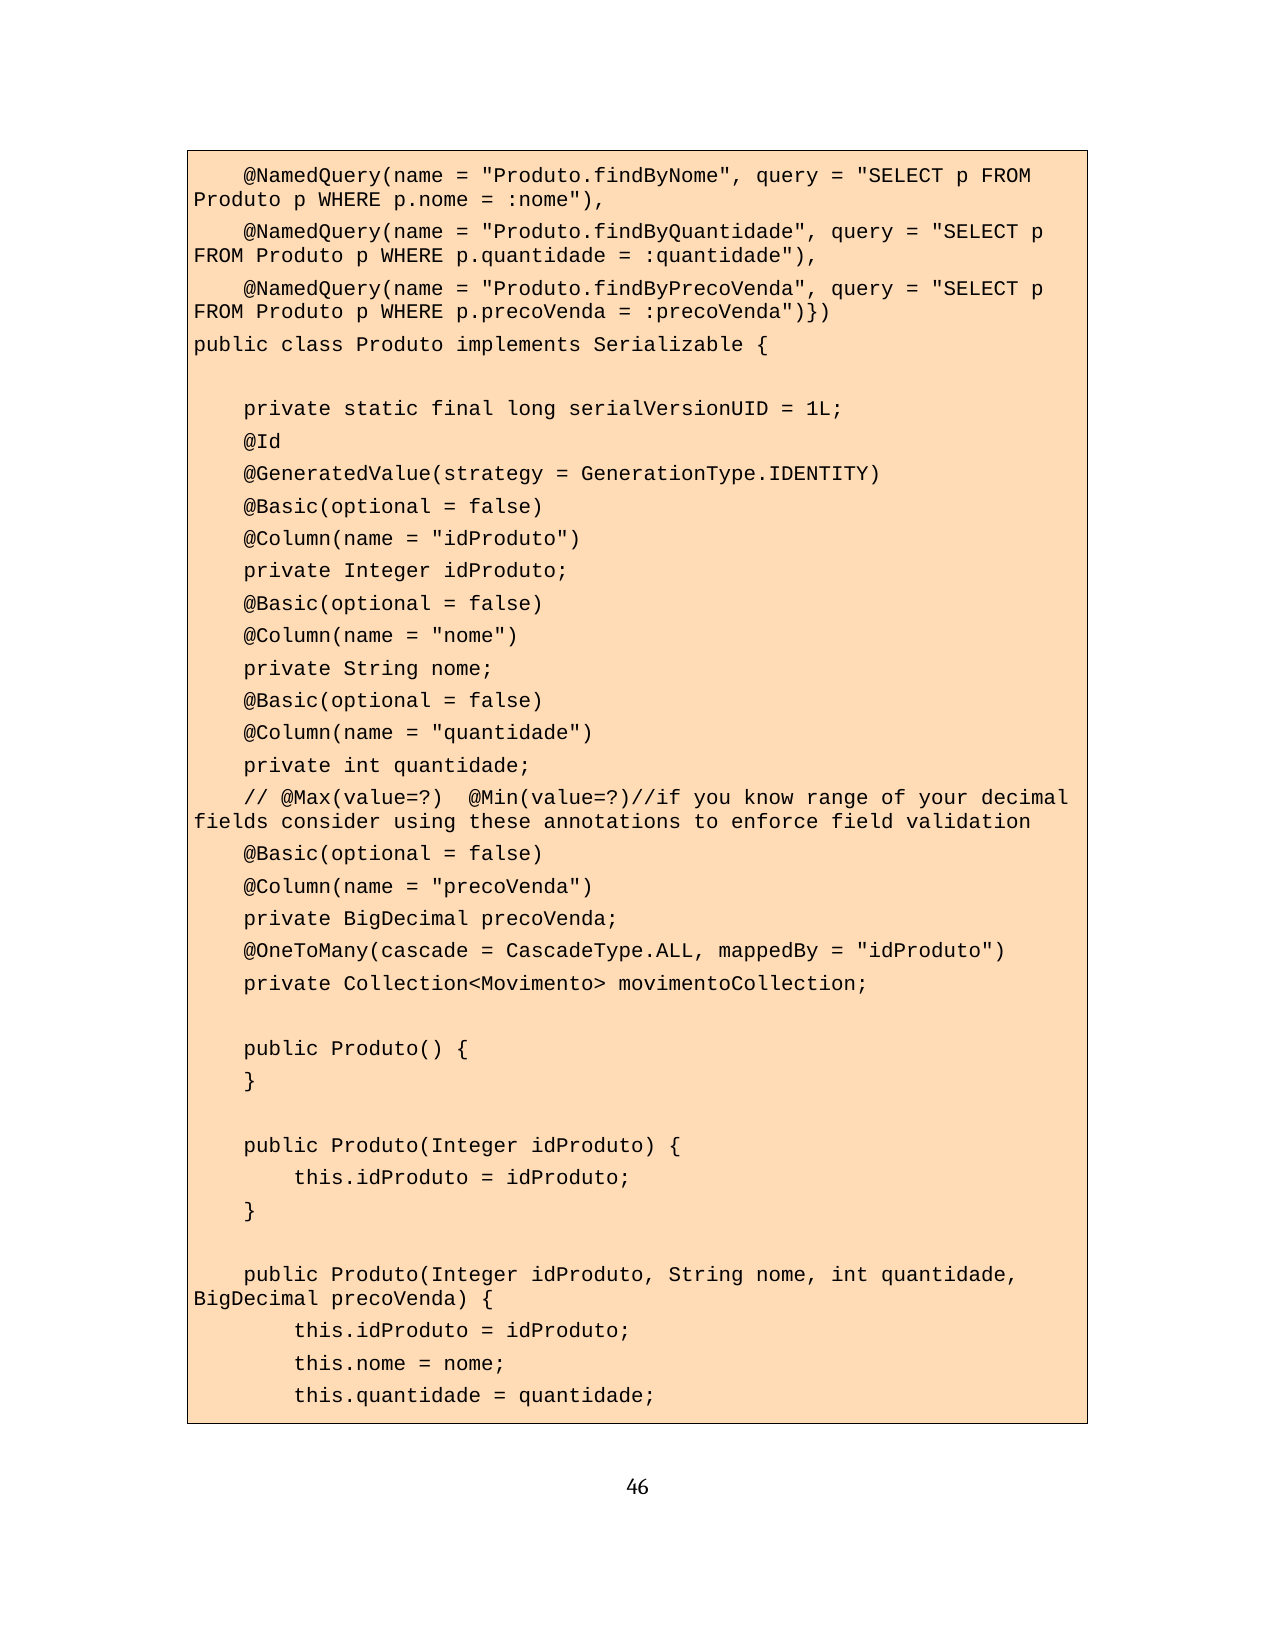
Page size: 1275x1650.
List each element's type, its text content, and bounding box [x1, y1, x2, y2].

table_header @NamedQuery(name = "Produto.findByNome", query = "SELECT p FROM Produto p WHERE p.nome = :nome"), @NamedQuery(name = "Produto.findByQuantidade", query = "SELECT p FROM Produto p WHERE p.quantidade = :quantidade"), @NamedQuery(name = "Produto.findByPrecoVenda", query = "SELECT p FROM Produto p WHERE p.precoVenda = :precoVenda")}) public class Produto implements Serializable { private static final long serialVersionUID = 1L; @Id @GeneratedValue(strategy = GenerationType.IDENTITY) @Basic(optional = false) @Column(name = "idProduto") private Integer idProduto; @Basic(optional = false) @Column(name = "nome") private String nome; @Basic(optional = false) @Column(name = "quantidade") private int quantidade; // @Max(value=?) @Min(value=?)//if you know range of your decimal fields consider using these annotations to enforce field validation @Basic(optional = false) @Column(name = "precoVenda") private BigDecimal precoVenda; @OneToMany(cascade = CascadeType.ALL, mappedBy = "idProduto") private Collection<Movimento> movimentoCollection; public Produto() { } public Produto(Integer idProduto) { this.idProduto = idProduto; } public Produto(Integer idProduto, String nome, int quantidade, BigDecimal precoVenda) { this.idProduto = idProduto; this.nome = nome; this.quantidade = quantidade; [188, 151, 1087, 1423]
